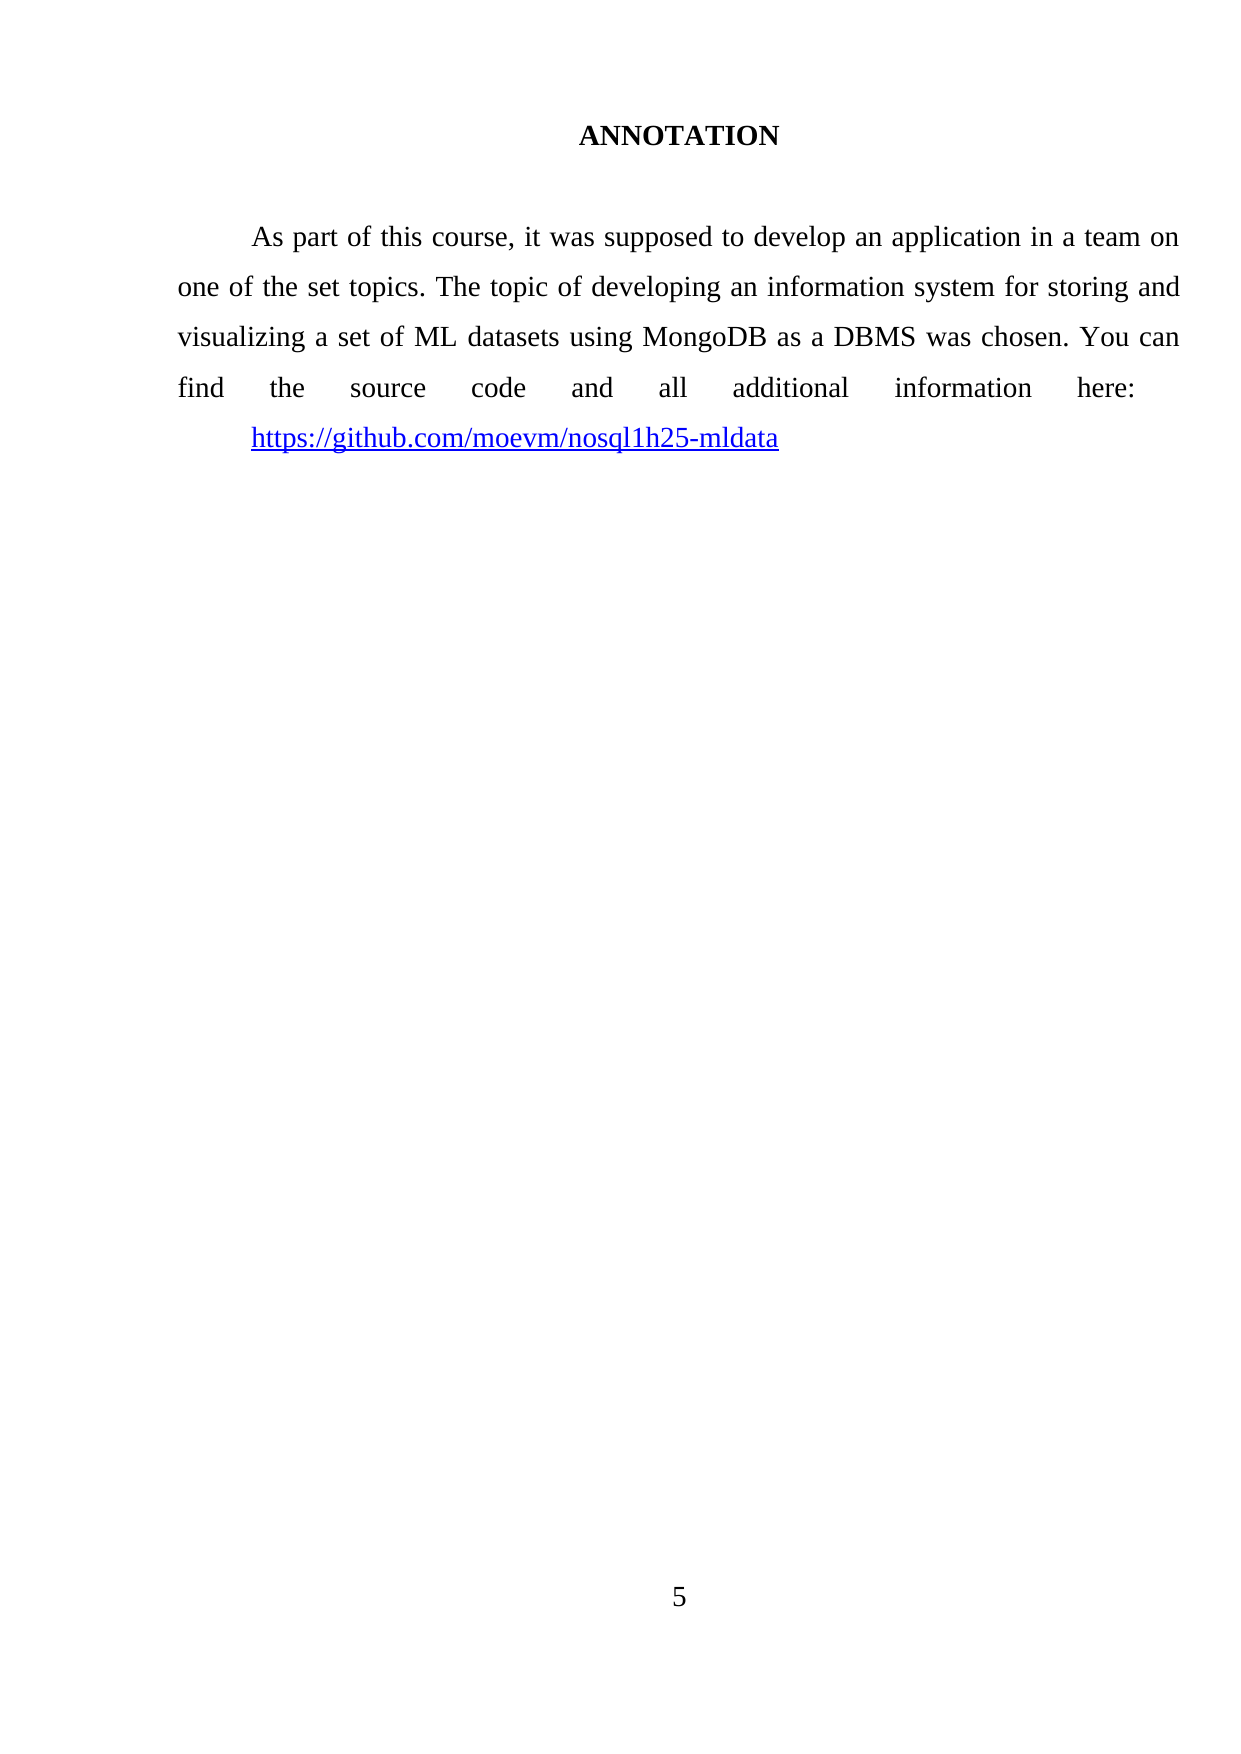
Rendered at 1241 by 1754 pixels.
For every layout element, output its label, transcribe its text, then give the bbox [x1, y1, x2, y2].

text ANnotation [177, 118, 1181, 152]
text As part of this course, it was supposed to develop an application in a team on one of the set topics. The topic of developing an information system for storing and visualizing a set of ML datasets using MongoDB as a DBMS was chosen. You can find the source code and all additional information here: https://github.com/moevm/nosql1h25-mldata [177, 219, 1181, 453]
